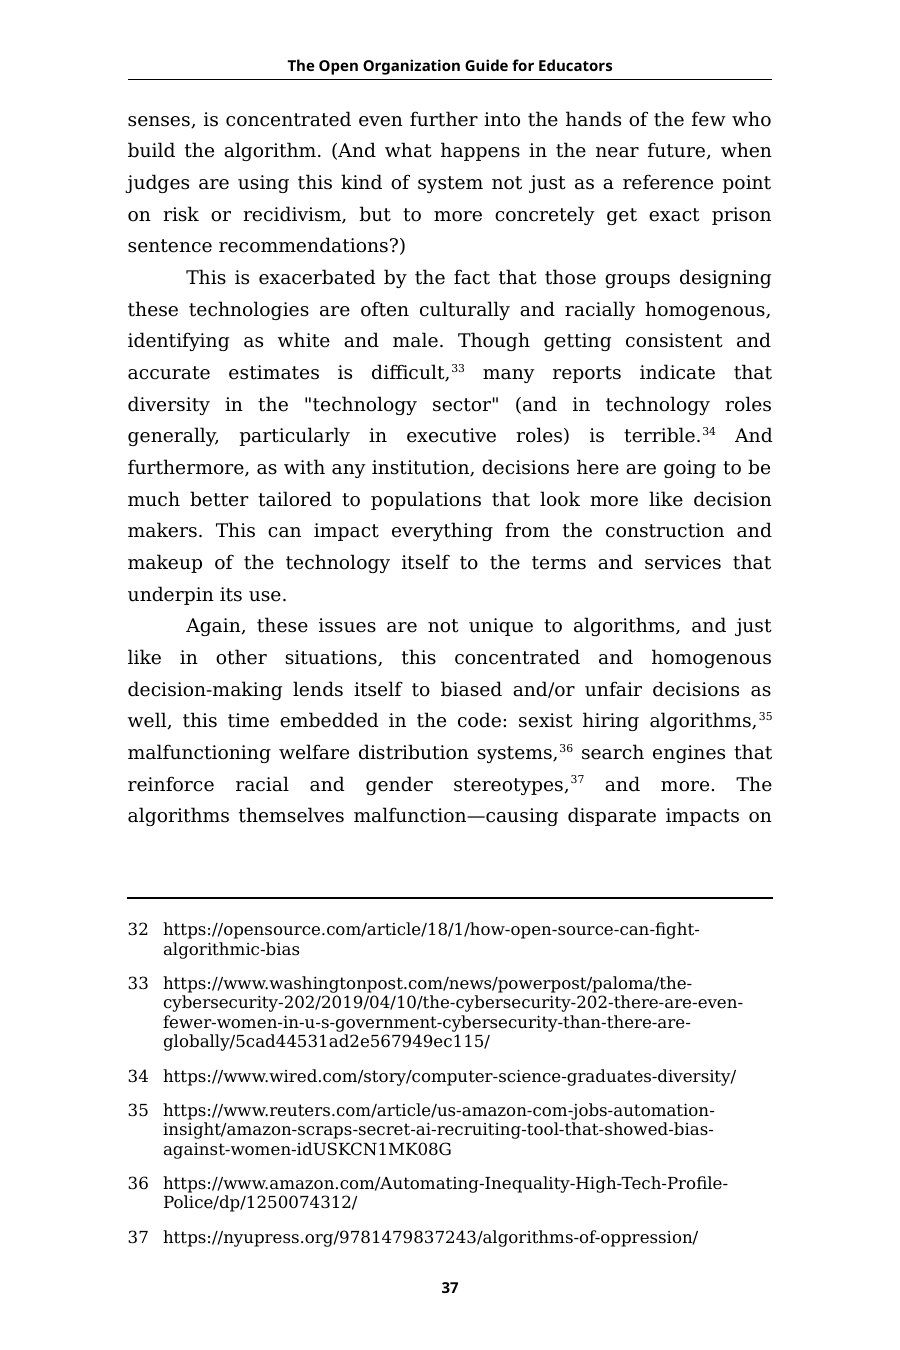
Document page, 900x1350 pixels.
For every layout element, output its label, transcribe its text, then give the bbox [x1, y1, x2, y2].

text This is exacerbated by the fact that those groups designing these technologies are often culturally and racially homogenous, identifying as white and male. Though getting consistent and accurate estimates is difficult, many reports indicate that diversity in the "technology sector" (and in technology roles generally, particularly in executive roles) is terrible. And furthermore, as with any institution, decisions here are going to be much better tailored to populations that look more like decision makers. This can impact everything from the construction and makeup of the technology itself to the terms and services that underpin its use. [127, 267, 772, 606]
text https://www.amazon.com/Automating-Inequality-High-Tech-Profile-Police/dp/1250074312/ [127, 1174, 772, 1213]
text https://www.wired.com/story/computer-science-graduates-diversity/ [127, 1066, 772, 1086]
text https://opensource.com/article/18/1/how-open-source-can-fight-algorithmic-bias [127, 920, 772, 959]
text https://www.washingtonpost.com/news/powerpost/paloma/the-cybersecurity-202/2019/04/10/the-cybersecurity-202-there-are-even-fewer-women-in-u-s-government-cybersecurity-than-there-are-globally/5cad44531ad2e567949ec115/ [127, 974, 772, 1051]
text Again, these issues are not unique to algorithms, and just like in other situations, this concentrated and homogenous decision-making lends itself to biased and/or unfair decisions as well, this time embedded in the code: sexist hiring algorithms, malfunctioning welfare distribution systems, search engines that reinforce racial and gender stereotypes, and more. The algorithms themselves malfunction—causing disparate impacts on [127, 615, 772, 827]
text https://www.reuters.com/article/us-amazon-com-jobs-automation-insight/amazon-scraps-secret-ai-recruiting-tool-that-showed-bias-against-women-idUSKCN1MK08G [127, 1101, 772, 1159]
text https://nyupress.org/9781479837243/algorithms-of-oppression/ [127, 1228, 772, 1247]
text senses, is concentrated even further into the hands of the few who build the algorithm. (And what happens in the near future, when judges are using this kind of system not just as a reference point on risk or recidivism, but to more concretely get exact prison sentence recommendations?) [127, 109, 772, 257]
